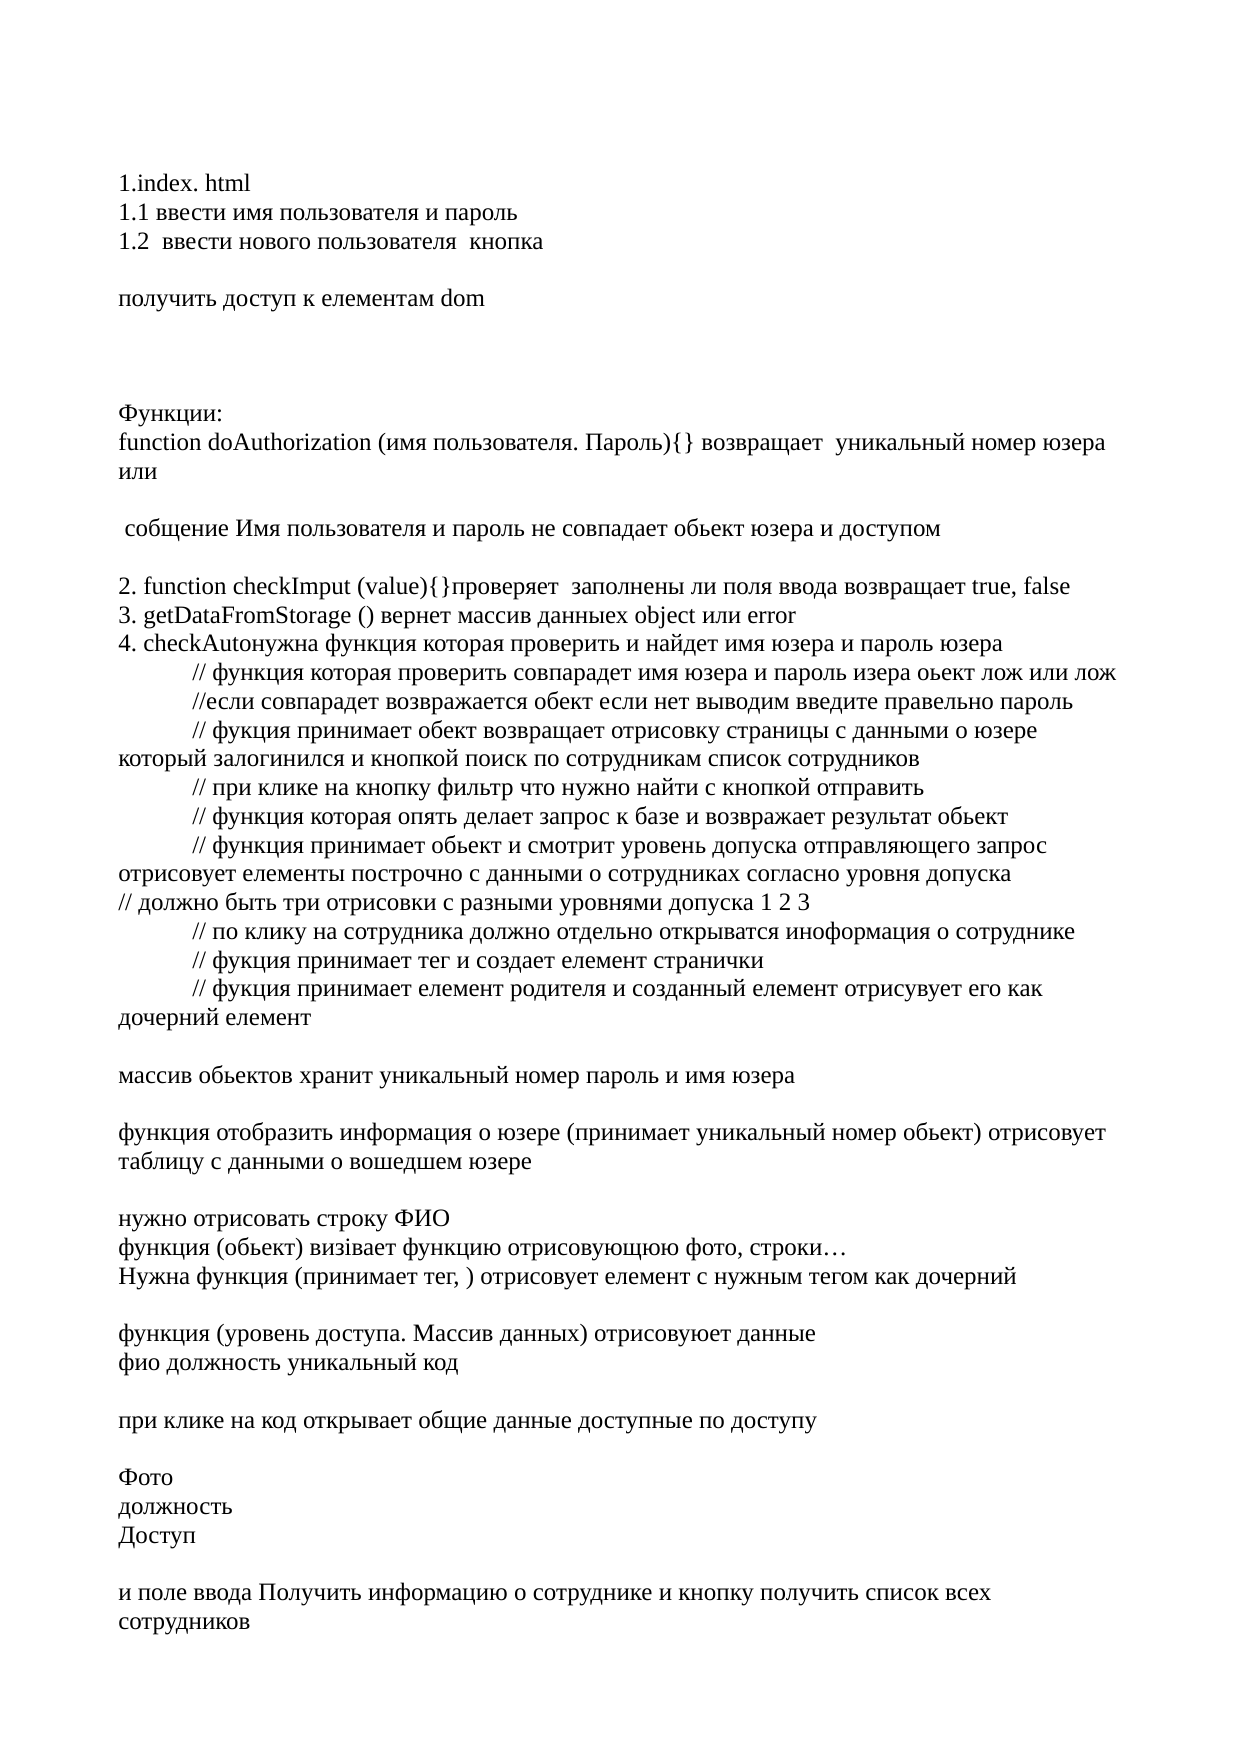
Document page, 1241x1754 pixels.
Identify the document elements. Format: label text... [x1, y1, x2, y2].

text // фукция принимает елемент родителя и созданный елемент отрисувует его как дочерний елемент [118, 973, 1122, 1031]
text должность [118, 1491, 1122, 1520]
text 1.2 ввести нового пользователя кнопка [118, 226, 1122, 255]
text функция отобразить информация о юзере (принимает уникальный номер обьект) отрисовует таблицу с данными о вошедшем юзере [118, 1117, 1122, 1175]
text массив обьектов хранит уникальный номер пароль и имя юзера [118, 1060, 1122, 1088]
text // по клику на сотрудника должно отдельно открыватся иноформация о сотруднике [118, 916, 1122, 945]
text получить доступ к елементам dom [118, 283, 1122, 312]
text функция (уровень доступа. Массив данных) отрисовуюет данные [118, 1318, 1122, 1347]
text // должно быть три отрисовки с разными уровнями допуска 1 2 3 [118, 887, 1122, 916]
text // при клике на кнопку фильтр что нужно найти с кнопкой отправить [118, 772, 1122, 801]
text // фукция принимает тег и создает елемент странички [118, 945, 1122, 973]
text собщение Имя пользователя и пароль не совпадает обьект юзера и доступом [118, 513, 1122, 542]
text и поле ввода Получить информацию о сотруднике и кнопку получить список всех сотрудников [118, 1577, 1122, 1635]
text 2. function checkImput (value){}проверяет заполнены ли поля ввода возвращает true, false [118, 571, 1122, 600]
text // функция которая опять делает запрос к базе и возвражает результат обьект [118, 801, 1122, 830]
text при клике на код открывает общие данные доступные по доступу [118, 1405, 1122, 1433]
text 1.1 ввести имя пользователя и пароль [118, 197, 1122, 226]
text фио должность уникальный код [118, 1347, 1122, 1376]
text 4. checkAutoнужна функция которая проверить и найдет имя юзера и пароль юзера [118, 628, 1122, 657]
text нужно отрисовать строку ФИО [118, 1203, 1122, 1232]
text //если совпарадет возвражается обект если нет выводим введите правельно пароль [118, 686, 1122, 715]
text Фото [118, 1462, 1122, 1491]
text Доступ [118, 1520, 1122, 1548]
text 1.index. html [118, 168, 1122, 197]
text 3. getDataFromStorage () вернет массив данныех object или error [118, 600, 1122, 628]
text функция (обьект) визівает функцию отрисовующюю фото, строки… [118, 1232, 1122, 1261]
text // функция принимает обьект и смотрит уровень допуска отправляющего запрос отрисовует елементы построчно с данными о сотрудниках согласно уровня допуска [118, 830, 1122, 887]
text Функции: [118, 398, 1122, 427]
text Нужна функция (принимает тег, ) отрисовует елемент с нужным тегом как дочерний [118, 1261, 1122, 1290]
text // функция которая проверить совпарадет имя юзера и пароль изера оьект лож или лож [118, 657, 1122, 686]
text // фукция принимает обект возвращает отрисовку страницы с данными о юзере который залогинился и кнопкой поиск по сотрудникам список сотрудников [118, 715, 1122, 772]
text function doAuthorization (имя пользователя. Пароль){} возвращает уникальный номер юзера или [118, 427, 1122, 485]
